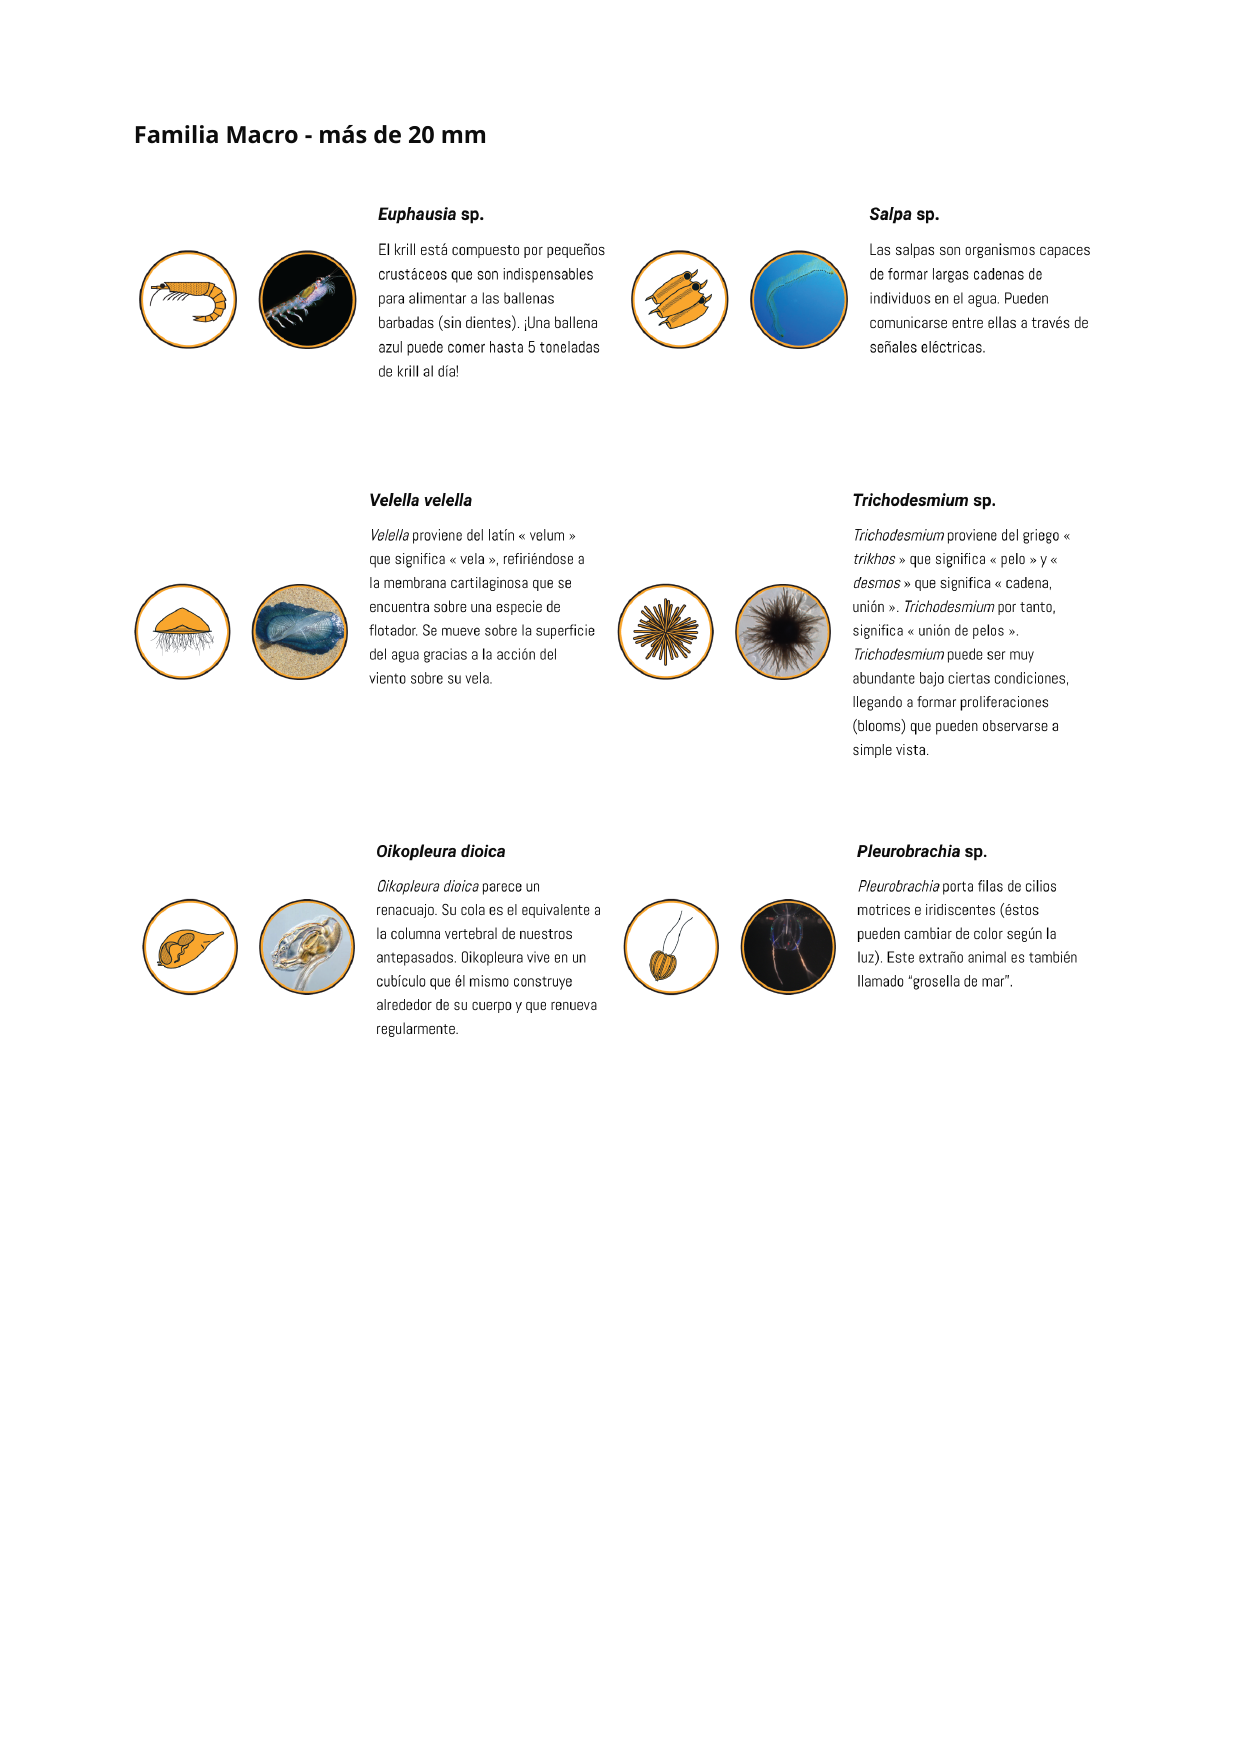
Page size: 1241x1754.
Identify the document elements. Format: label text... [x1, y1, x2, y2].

picture [126, 478, 1099, 769]
picture [133, 186, 1107, 378]
subtitle Familia Macro - más de 20 mm [134, 118, 1106, 150]
picture [133, 814, 1107, 1042]
